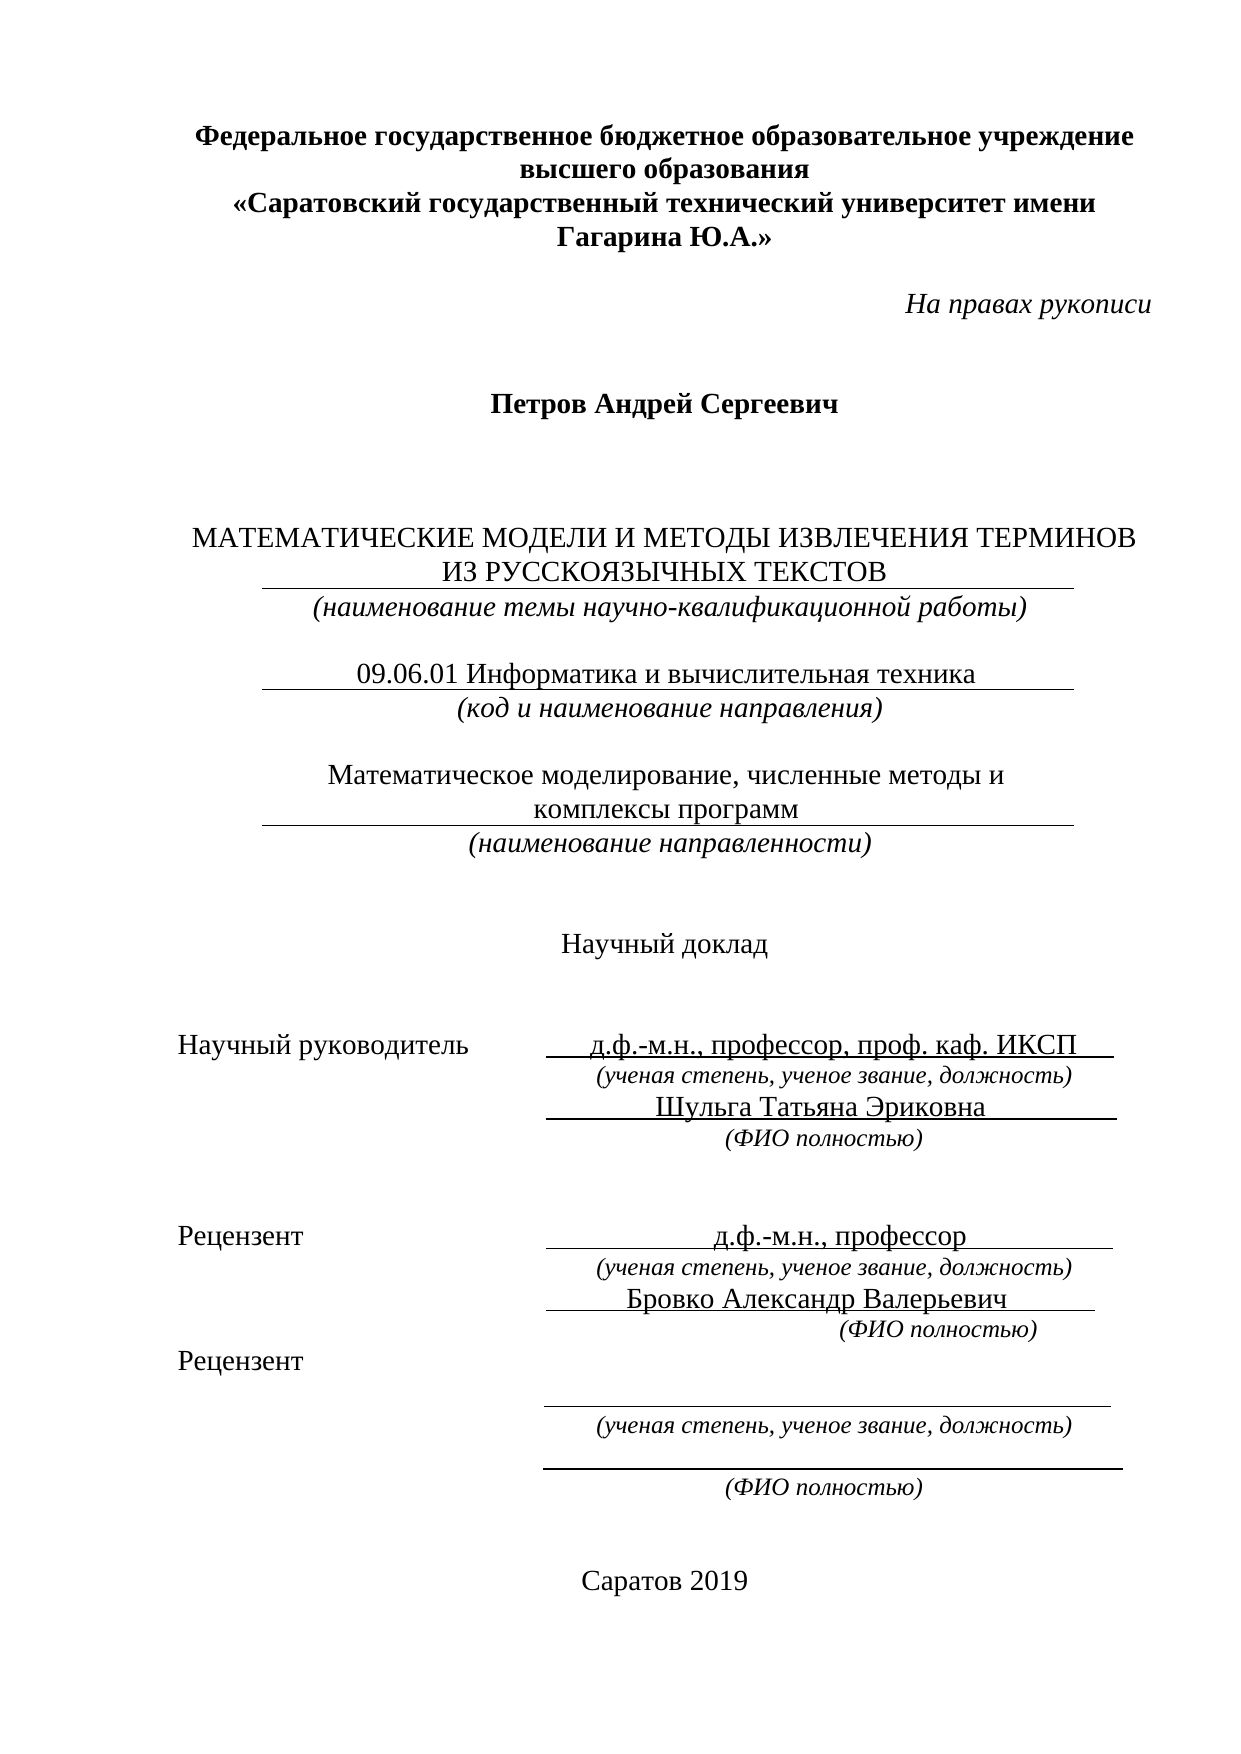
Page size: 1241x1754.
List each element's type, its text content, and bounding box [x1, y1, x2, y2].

text (ФИО полностью) [620, 1123, 1152, 1151]
text Федеральное государственное бюджетное образовательное учреждение высшего образования «Саратовский государственный технический университет имени Гагарина Ю.А.» [177, 118, 1152, 252]
text Рецензент д.ф.-м.н., профессор [177, 1218, 1152, 1252]
text 09.06.01 Информатика и вычислительная техника [177, 656, 1155, 689]
text На правах рукописи [177, 286, 1152, 319]
text Научный доклад [177, 926, 1152, 960]
text МАТЕМАТИЧЕСКИЕ МОДЕЛИ И МЕТОДЫ ИЗВЛЕЧЕНИЯ ТЕРМИНОВ ИЗ РУССКОЯЗЫЧНЫХ ТЕКСТОВ [177, 521, 1152, 588]
text (ученая степень, ученое звание, должность) [546, 1060, 1152, 1089]
table_header (наименование направленности) [262, 826, 1074, 859]
text Научный руководитель д.ф.-м.н., профессор, проф. каф. ИКСП [177, 1027, 1152, 1060]
text Петров Андрей Сергеевич [177, 386, 1152, 420]
table_header (код и наименование направления) [262, 690, 1074, 724]
text Рецензент [177, 1343, 1152, 1410]
text (ученая степень, ученое звание, должность) [546, 1252, 1152, 1281]
text Саратов 2019 [177, 1563, 1152, 1597]
text (ФИО полностью) [620, 1314, 1152, 1343]
text (ученая степень, ученое звание, должность) [546, 1410, 1152, 1439]
text Шульга Татьяна Эриковна [472, 1089, 1152, 1123]
text Математическое моделирование, численные методы и комплексы программ [177, 757, 1155, 824]
table_header (наименование темы научно-квалификационной работы) [262, 589, 1074, 622]
text Бровко Александр Валерьевич [472, 1281, 1152, 1314]
text (ФИО полностью) [620, 1472, 1152, 1501]
